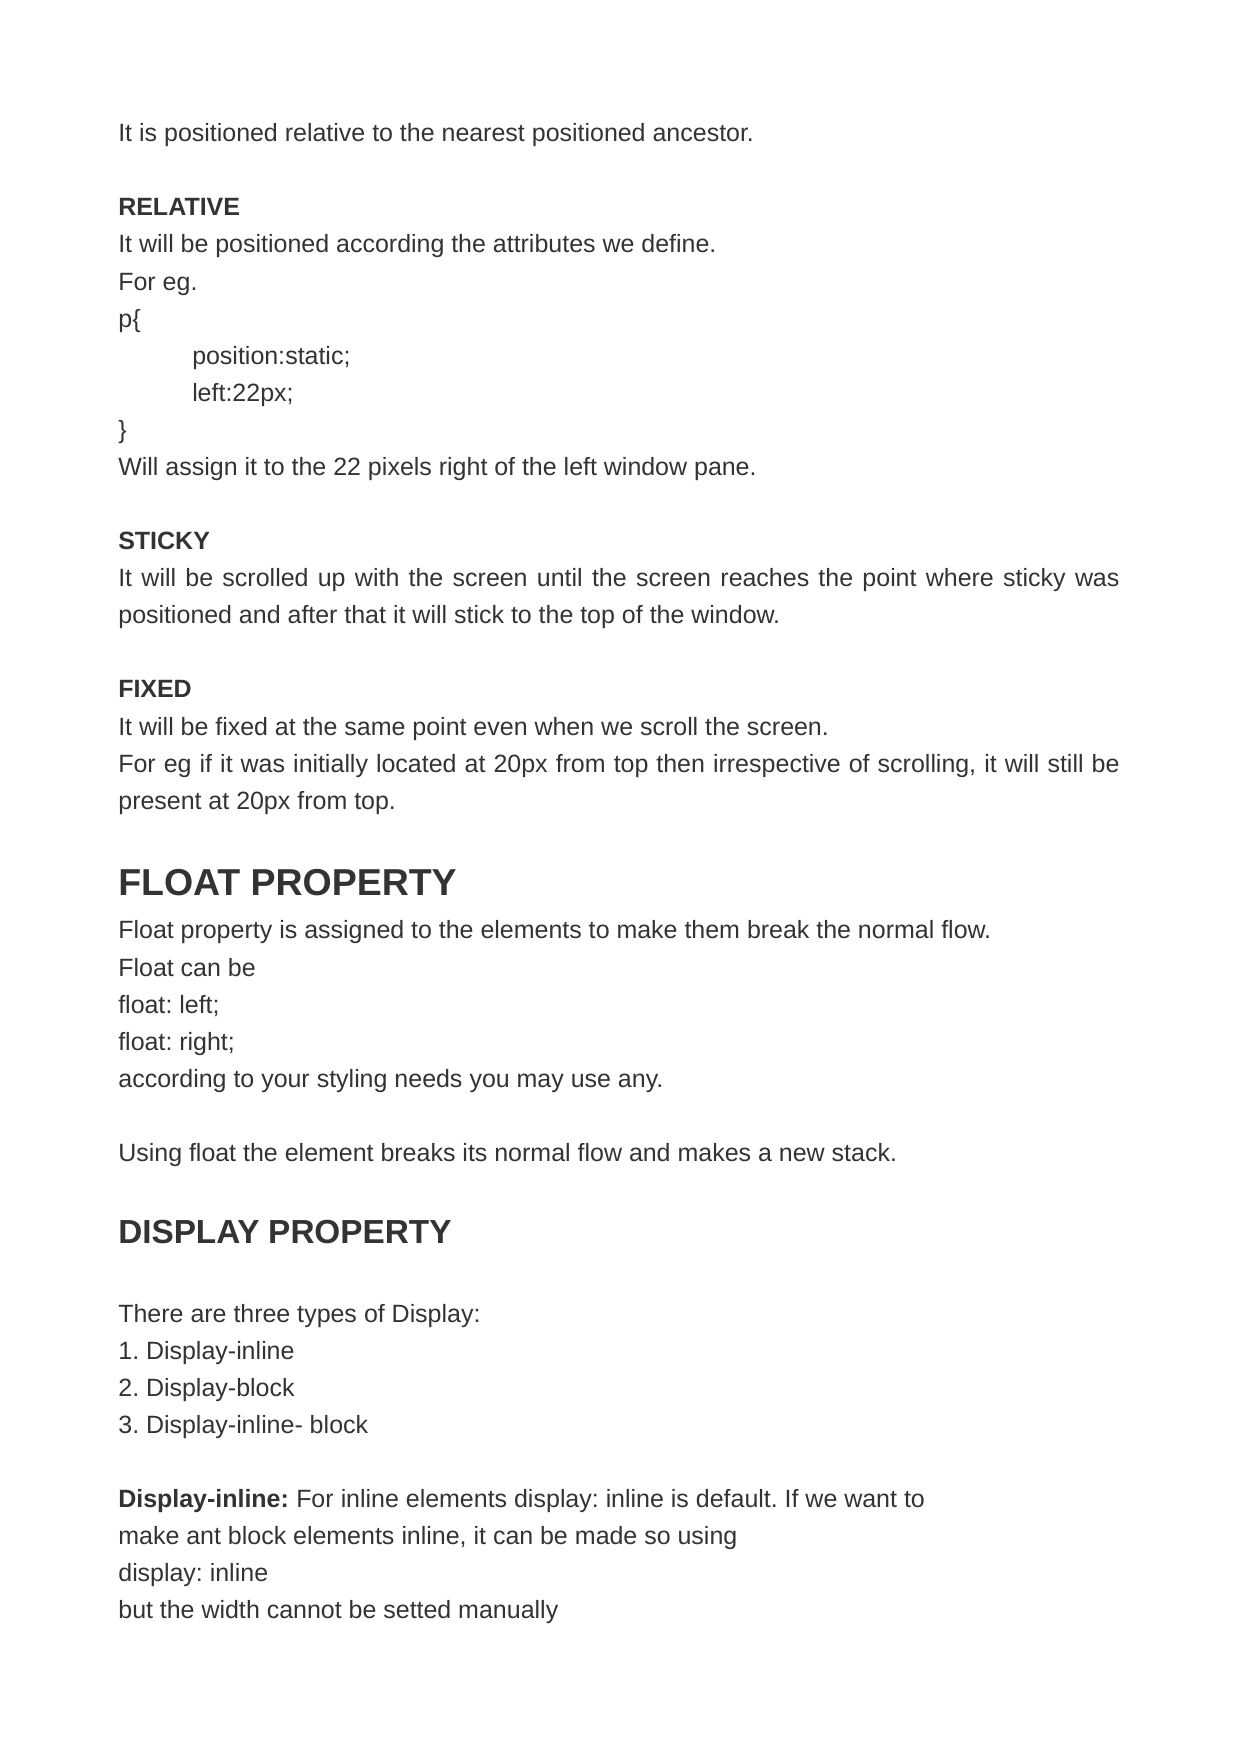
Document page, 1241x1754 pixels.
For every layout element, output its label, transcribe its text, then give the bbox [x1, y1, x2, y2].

text but the width cannot be setted manually [118, 1595, 1122, 1624]
text RELATIVE [118, 192, 1122, 221]
text FIXED [118, 674, 1122, 703]
text Float can be [118, 952, 1122, 981]
text STICKY [118, 526, 1122, 555]
text FLOAT PROPERTY [118, 860, 1122, 903]
text It will be scrolled up with the screen until the screen reaches the point where sticky was positioned and after that it will stick to the top of the window. [118, 563, 1122, 629]
text There are three types of Display: [118, 1299, 1122, 1327]
text float: left; [118, 989, 1122, 1018]
text DISPLAY PROPERTY [118, 1212, 1122, 1251]
text It is positioned relative to the nearest positioned ancestor. [118, 118, 1122, 147]
text display: inline [118, 1558, 1122, 1587]
text It will be fixed at the same point even when we scroll the screen. [118, 711, 1122, 740]
text 3. Display-inline- block [118, 1410, 1122, 1439]
text position:static; [118, 341, 1122, 369]
text Float property is assigned to the elements to make them break the normal flow. [118, 915, 1122, 944]
text Display-inline: For inline elements display: inline is default. If we want to [118, 1484, 1122, 1513]
text Using float the element breaks its normal flow and makes a new stack. [118, 1138, 1122, 1167]
text left:22px; [118, 378, 1122, 406]
text p{ [118, 303, 1122, 332]
text 1. Display-inline [118, 1336, 1122, 1364]
text } [118, 415, 1122, 443]
text float: right; [118, 1027, 1122, 1055]
text It will be positioned according the attributes we define. [118, 229, 1122, 258]
text For eg. [118, 266, 1122, 295]
text Will assign it to the 22 pixels right of the left window pane. [118, 452, 1122, 481]
text make ant block elements inline, it can be made so using [118, 1521, 1122, 1550]
text 2. Display-block [118, 1373, 1122, 1402]
text For eg if it was initially located at 20px from top then irrespective of scrolling, it will still be present at 20px from top. [118, 748, 1122, 814]
text according to your styling needs you may use any. [118, 1064, 1122, 1092]
